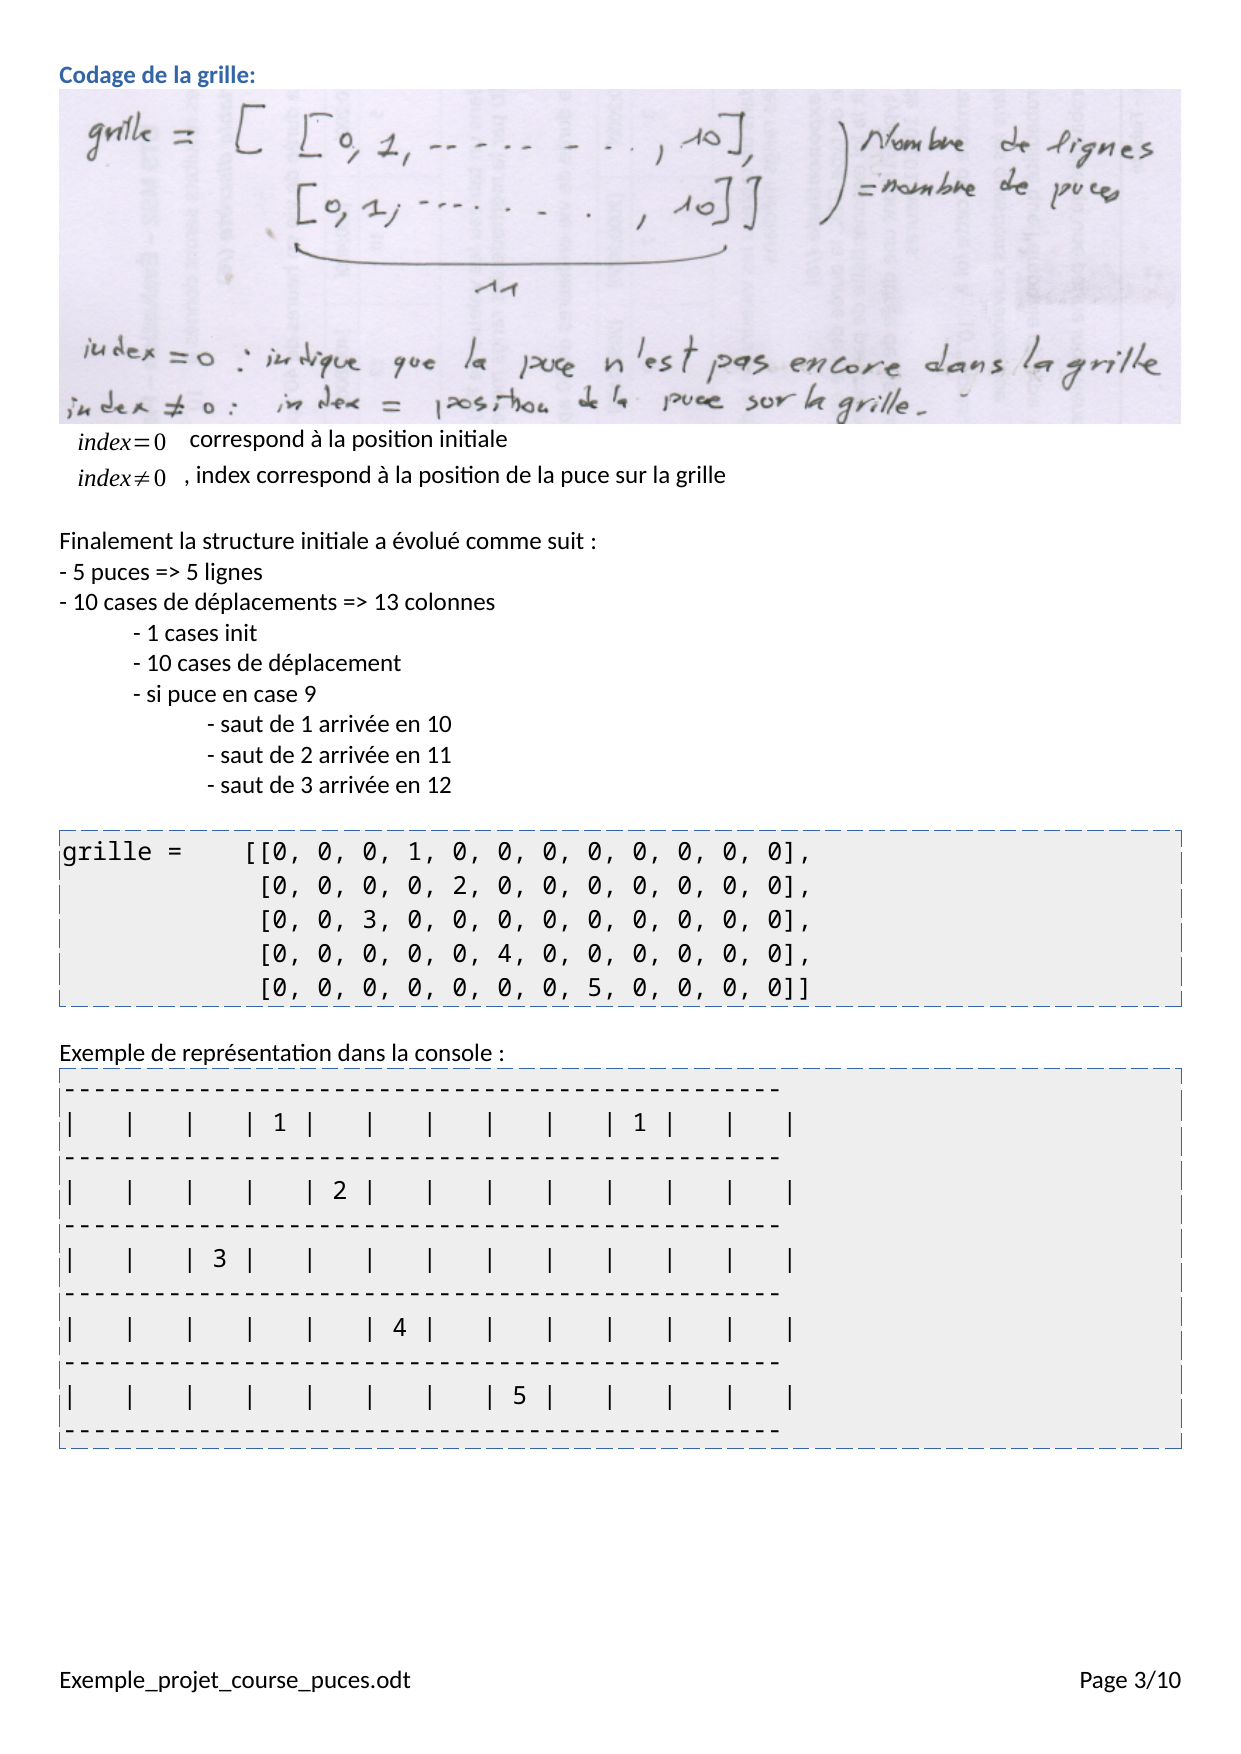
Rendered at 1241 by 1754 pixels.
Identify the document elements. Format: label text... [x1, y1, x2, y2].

text - saut de 2 arrivée en 11 [59, 739, 1181, 769]
text | | | | 1 | | | | | | 1 | | | [59, 1102, 1181, 1136]
text - 10 cases de déplacements => 13 colonnes [59, 586, 1181, 617]
text [0, 0, 3, 0, 0, 0, 0, 0, 0, 0, 0, 0], [59, 898, 1181, 932]
text - si puce en case 9 [59, 678, 1181, 708]
text - 5 puces => 5 lignes [59, 556, 1181, 586]
text | | | | | | | | 5 | | | | | [59, 1374, 1181, 1408]
text - saut de 3 arrivée en 12 [59, 769, 1181, 800]
text ------------------------------------------------ [59, 1408, 1181, 1448]
text ------------------------------------------------ [59, 1204, 1181, 1238]
text ------------------------------------------------ [59, 1068, 1181, 1102]
text Codage de la grille: [59, 59, 1181, 89]
text [0, 0, 0, 0, 0, 4, 0, 0, 0, 0, 0, 0], [59, 932, 1181, 967]
text | | | | | 2 | | | | | | | | [59, 1170, 1181, 1204]
text - saut de 1 arrivée en 10 [59, 708, 1181, 739]
text [0, 0, 0, 0, 0, 0, 0, 5, 0, 0, 0, 0]] [59, 967, 1181, 1007]
text ------------------------------------------------ [59, 1340, 1181, 1374]
text ------------------------------------------------ [59, 1272, 1181, 1306]
text ------------------------------------------------ [59, 1136, 1181, 1170]
text | | | | | | 4 | | | | | | | [59, 1306, 1181, 1340]
text - 10 cases de déplacement [59, 647, 1181, 678]
text Exemple de représentation dans la console : [59, 1037, 1181, 1068]
text Finalement la structure initiale a évolué comme suit : [59, 525, 1181, 556]
text , index correspond à la position de la puce sur la grille [59, 459, 1181, 494]
text | | | 3 | | | | | | | | | | [59, 1238, 1181, 1272]
picture [59, 89, 1182, 424]
text [0, 0, 0, 0, 2, 0, 0, 0, 0, 0, 0, 0], [59, 864, 1181, 898]
text grille = [[0, 0, 0, 1, 0, 0, 0, 0, 0, 0, 0, 0], [59, 830, 1181, 864]
text correspond à la position initiale [59, 424, 1181, 459]
text - 1 cases init [59, 617, 1181, 647]
